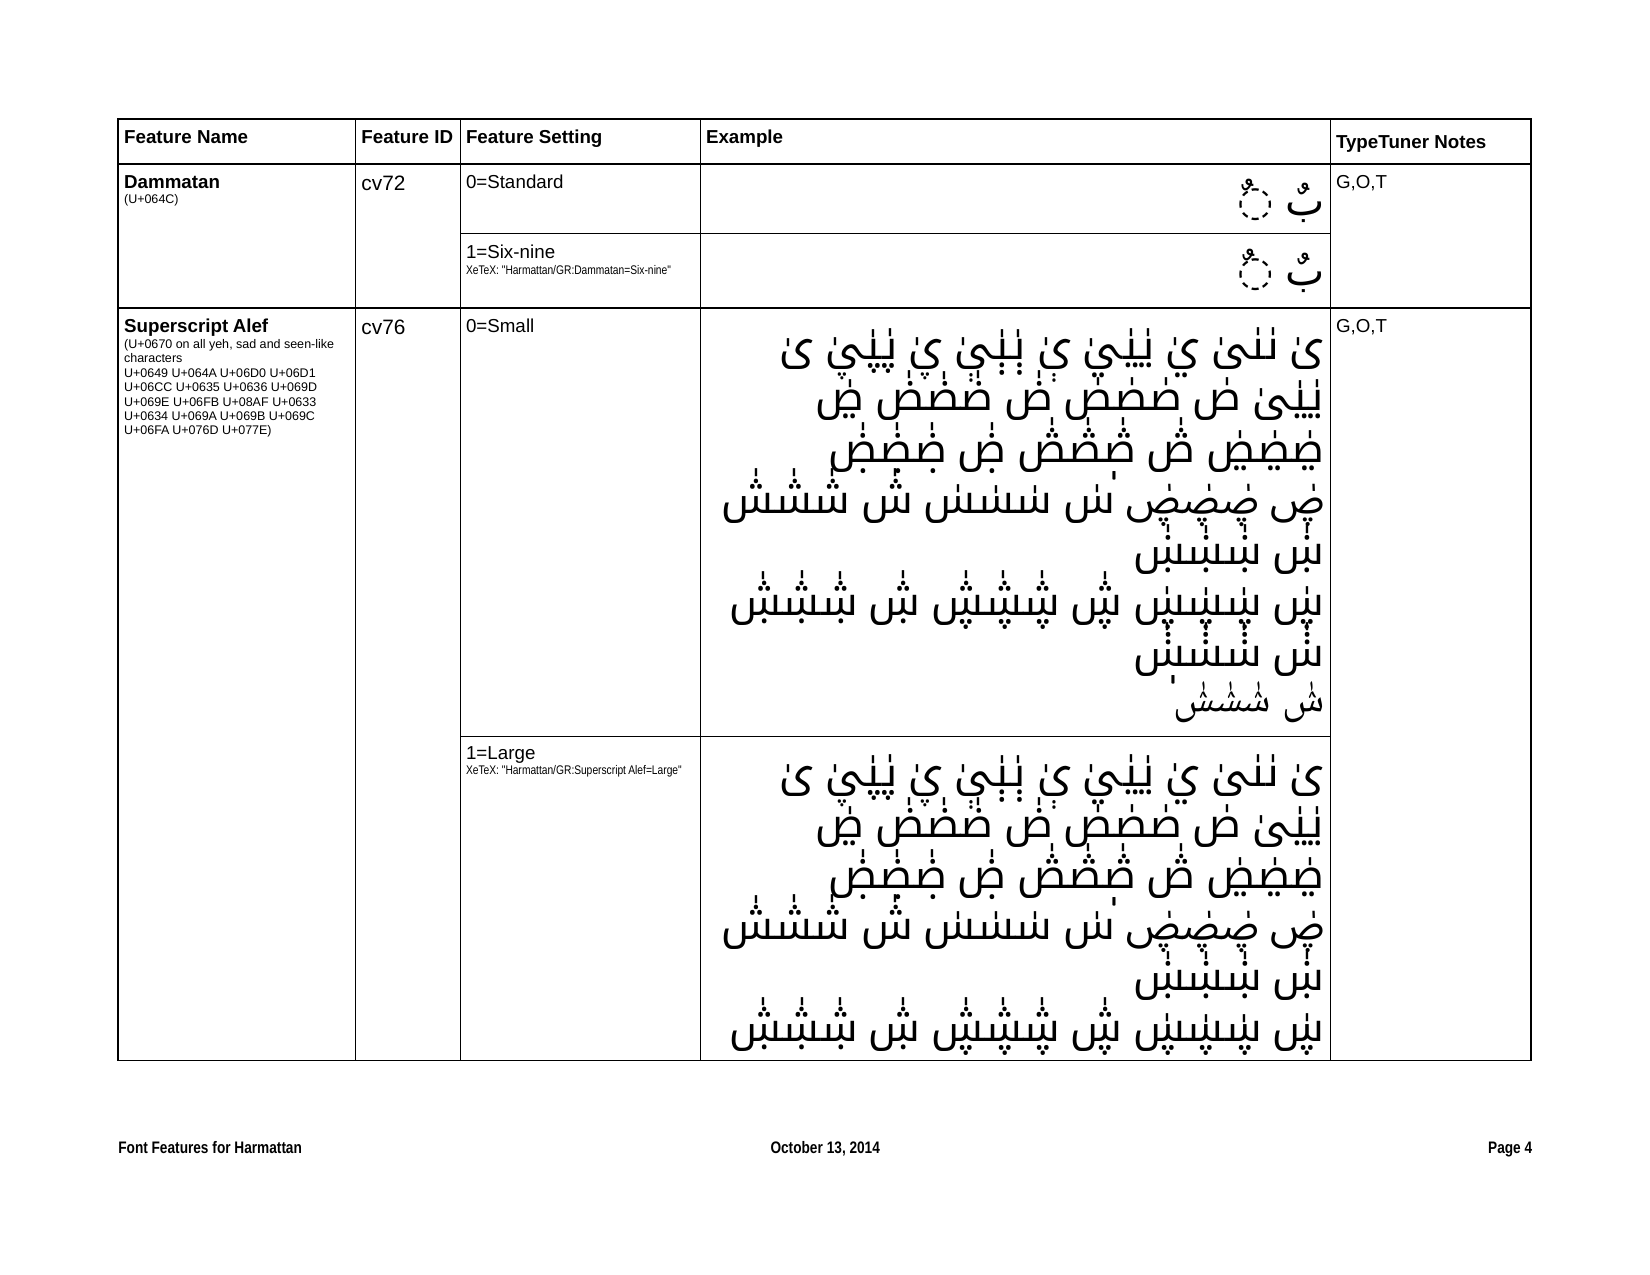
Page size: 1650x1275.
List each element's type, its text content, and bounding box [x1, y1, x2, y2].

table_cell 0=Small [461, 309, 700, 736]
table_cell Dammatan (U+064C) [119, 165, 355, 307]
table_cell Superscript Alef (U+0670 on all yeh, sad and seen-like characters U+0649 U+064A U+06D0 U+06D1 U+06CC U+0635 U+0636 U+069D U+069E U+06FB U+08AF U+0633 U+0634 U+069A U+069B U+069C U+06FA U+076D U+077E) [119, 309, 355, 1060]
table_cell 1=Six-nine XeTeX: "Harmattan/GR:Dammatan=Six-nine" [461, 234, 700, 307]
table_cell 1=Large XeTeX: "Harmattan/GR:Superscript Alef=Large" [461, 737, 700, 1060]
table_cell ىٰ ىٰىٰىٰ يٰ يٰيٰيٰ ېٰ ېٰېٰېٰ ۑٰ ۑٰۑٰۑٰ یٰ یٰیٰیٰ صٰ صٰصٰصٰ ضٰ ضٰضٰضٰ ڝٰ ڝٰڝٰڝٰ ڞٰ ڞٰڞٰڞٰ ۻٰ ۻٰۻٰۻٰ ࢯٰ ࢯٰࢯٰࢯٰ سٰ سٰسٰسٰ شٰ شٰشٰشٰ ښٰ ښٰښٰښٰ ڛٰ ڛٰڛٰڛٰ ڜٰ ڜٰڜٰڜٰ ۺٰ ۺٰۺٰۺٰ ݭٰ ݭٰݭٰݭٰ ݾٰ ݾٰݾٰݾٰ [701, 309, 1330, 736]
table_header TypeTuner Notes [1331, 120, 1530, 163]
table_cell G,O,T [1331, 309, 1530, 1060]
table_cell cv72 [356, 165, 460, 307]
table_cell 0=Standard [461, 165, 700, 233]
table_header Feature Setting [461, 120, 700, 163]
table_header Example [701, 120, 1330, 163]
table_header Feature ID [356, 120, 460, 163]
table_cell بٌ ◌ٌ [701, 234, 1330, 307]
table_header Feature Name [119, 120, 355, 163]
table_cell بٌ ◌ٌ [701, 165, 1330, 233]
table_cell cv76 [356, 309, 460, 1060]
table_cell ىٰ ىٰىٰىٰ يٰ يٰيٰيٰ ېٰ ېٰېٰېٰ ۑٰ ۑٰۑٰۑٰ یٰ یٰیٰیٰ صٰ صٰصٰصٰ ضٰ ضٰضٰضٰ ڝٰ ڝٰڝٰڝٰ ڞٰ ڞٰڞٰڞٰ ۻٰ ۻٰۻٰۻٰ ࢯٰ ࢯٰࢯٰࢯٰ سٰ سٰسٰسٰ شٰ شٰشٰشٰ ښٰ ښٰښٰښٰ ڛٰ ڛٰڛٰڛٰ ڜٰ ڜٰڜٰڜٰ ۺٰ ۺٰۺٰۺٰ [701, 737, 1330, 1060]
table_cell G,O,T [1331, 165, 1530, 307]
